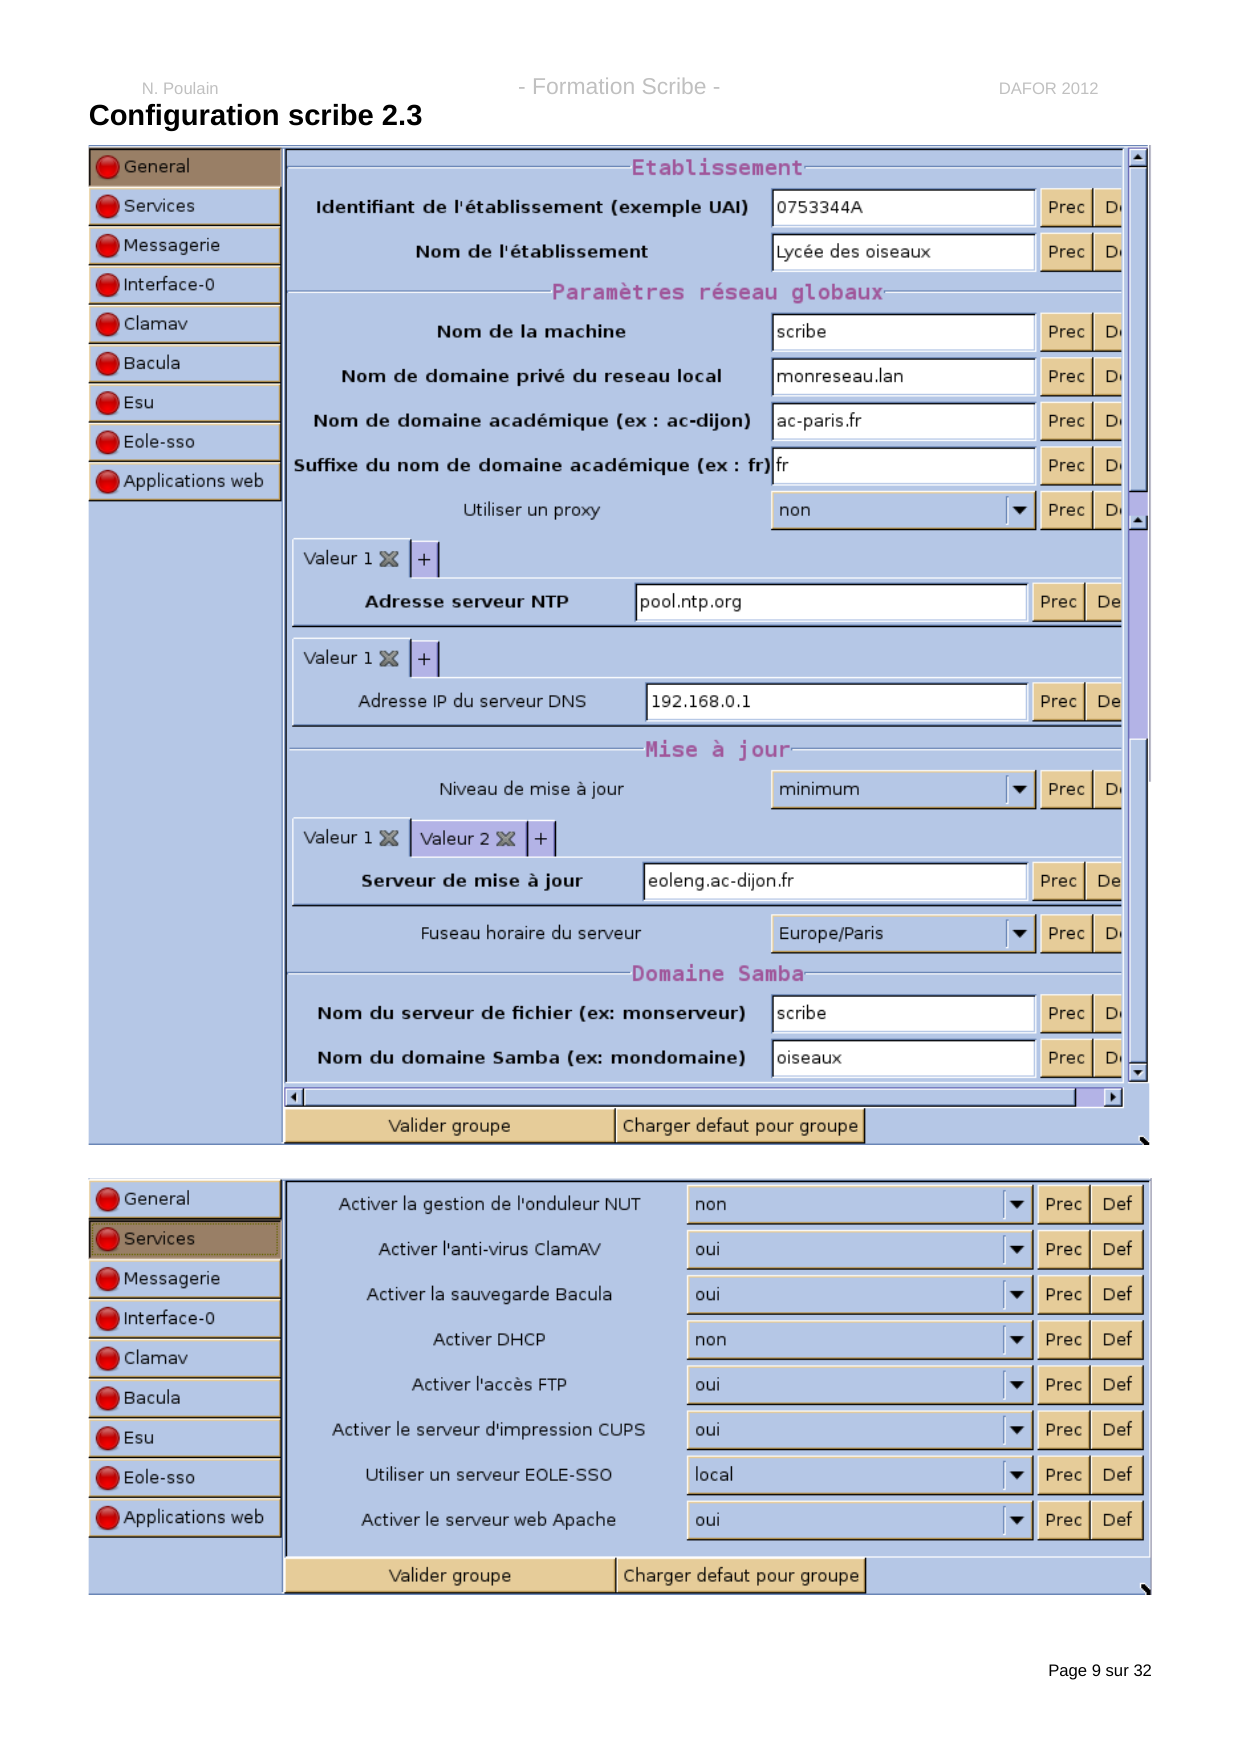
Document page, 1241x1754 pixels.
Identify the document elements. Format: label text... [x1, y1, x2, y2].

picture [88, 1178, 1152, 1595]
subtitle Configuration scribe 2.3 [88, 99, 1152, 132]
picture [88, 145, 1152, 1145]
